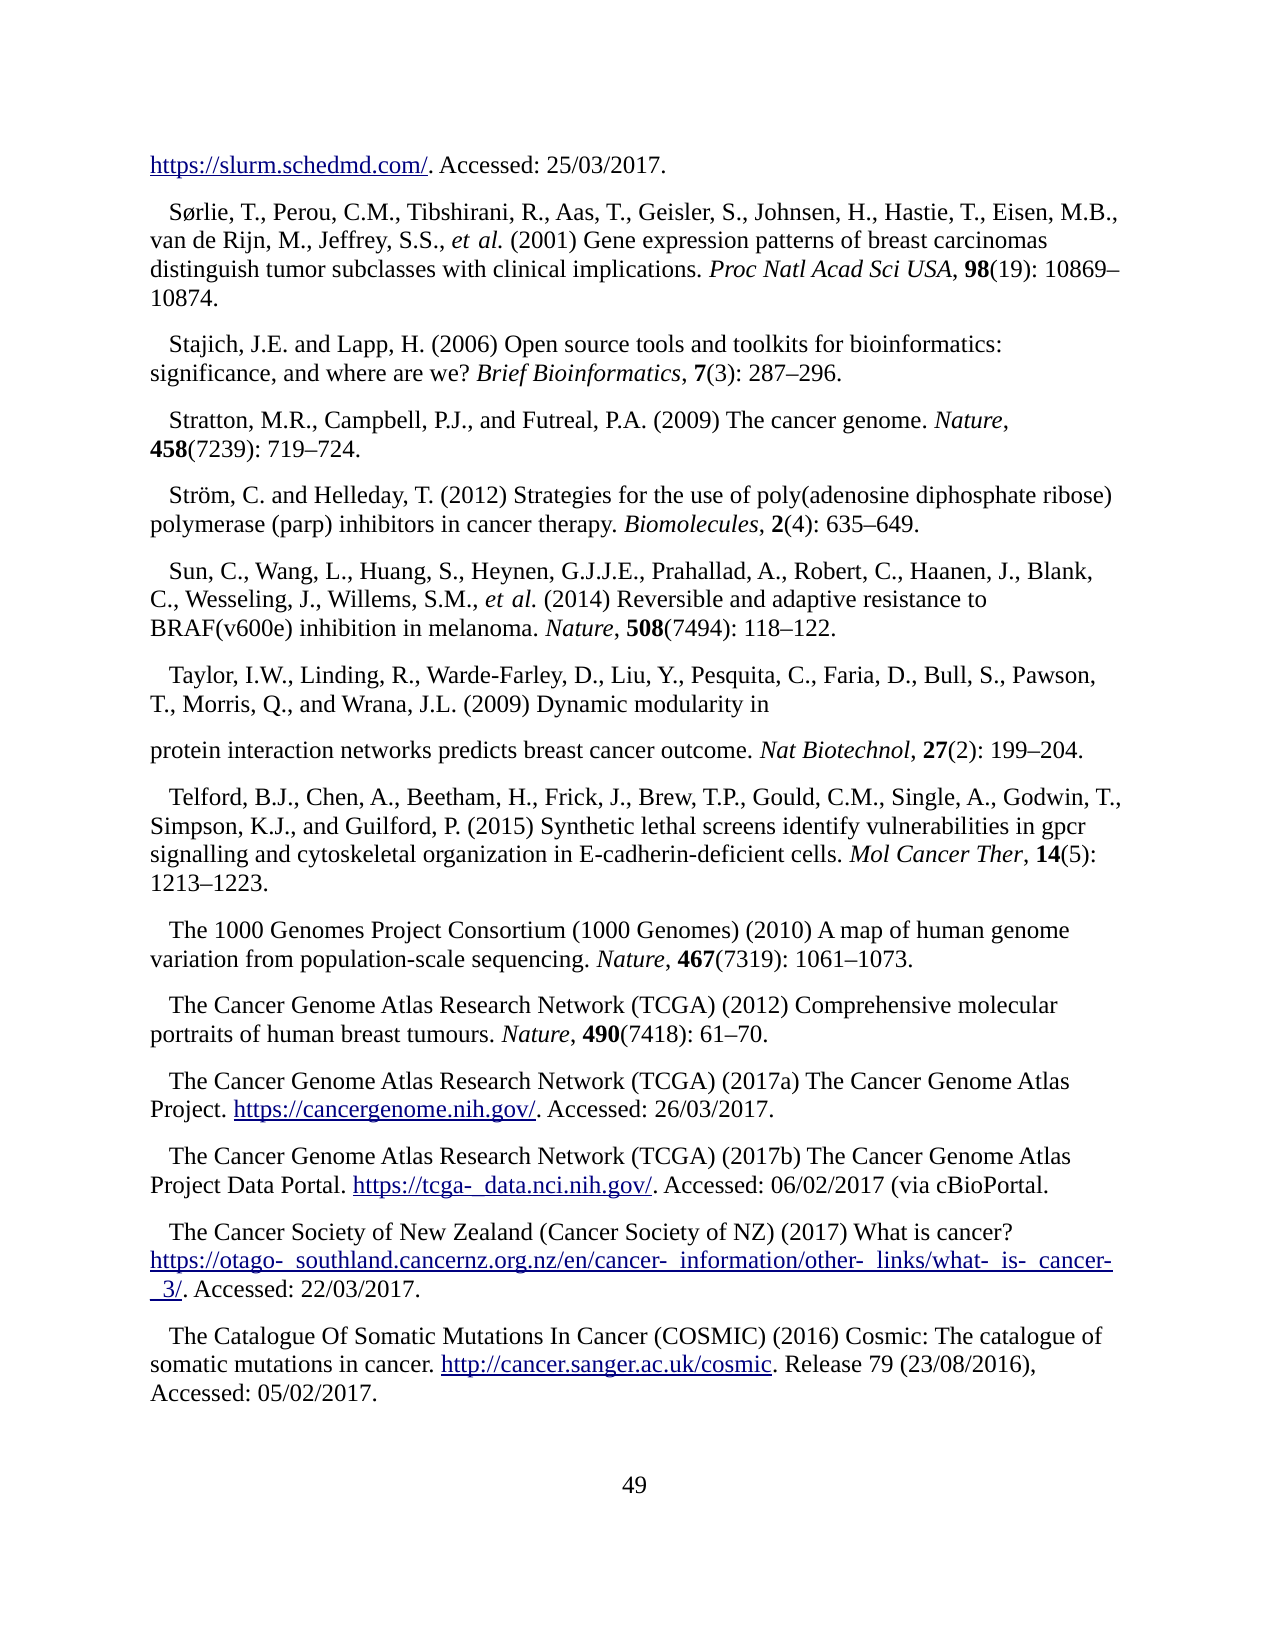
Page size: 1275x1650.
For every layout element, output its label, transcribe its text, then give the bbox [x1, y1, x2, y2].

text The Cancer Society of New Zealand (Cancer Society of NZ) (2017) What is cancer? https://otago-_southland.cancernz.org.nz/en/cancer-_information/other-_links/what-_is-_cancer-_3/. Accessed: 22/03/2017. [150, 1217, 1125, 1303]
text The Cancer Genome Atlas Research Network (TCGA) (2017b) The Cancer Genome Atlas Project Data Portal. https://tcga-_data.nci.nih.gov/. Accessed: 06/02/2017 (via cBioPortal. [150, 1141, 1125, 1199]
text Ström, C. and Helleday, T. (2012) Strategies for the use of poly(adenosine diphosphate ribose) polymerase (parp) inhibitors in cancer therapy. Biomolecules, 2(4): 635–649. [150, 480, 1125, 538]
text https://slurm.schedmd.com/. Accessed: 25/03/2017. [150, 150, 1125, 179]
text The Catalogue Of Somatic Mutations In Cancer (COSMIC) (2016) Cosmic: The catalogue of somatic mutations in cancer. http://cancer.sanger.ac.uk/cosmic. Release 79 (23/08/2016), Accessed: 05/02/2017. [150, 1321, 1125, 1407]
text Taylor, I.W., Linding, R., Warde-Farley, D., Liu, Y., Pesquita, C., Faria, D., Bull, S., Pawson, T., Morris, Q., and Wrana, J.L. (2009) Dynamic modularity in [150, 660, 1125, 717]
text Stajich, J.E. and Lapp, H. (2006) Open source tools and toolkits for bioinformatics: significance, and where are we? Brief Bioinformatics, 7(3): 287–296. [150, 329, 1125, 387]
text The Cancer Genome Atlas Research Network (TCGA) (2017a) The Cancer Genome Atlas Project. https://cancergenome.nih.gov/. Accessed: 26/03/2017. [150, 1066, 1125, 1123]
text Sørlie, T., Perou, C.M., Tibshirani, R., Aas, T., Geisler, S., Johnsen, H., Hastie, T., Eisen, M.B., van de Rijn, M., Jeffrey, S.S., et al. (2001) Gene expression patterns of breast carcinomas distinguish tumor subclasses with clinical implications. Proc Natl Acad Sci USA, 98(19): 10869–10874. [150, 197, 1125, 312]
text Telford, B.J., Chen, A., Beetham, H., Frick, J., Brew, T.P., Gould, C.M., Single, A., Godwin, T., Simpson, K.J., and Guilford, P. (2015) Synthetic lethal screens identify vulnerabilities in gpcr signalling and cytoskeletal organization in E-cadherin-deficient cells. Mol Cancer Ther, 14(5): 1213–1223. [150, 782, 1125, 897]
text The 1000 Genomes Project Consortium (1000 Genomes) (2010) A map of human genome variation from population-scale sequencing. Nature, 467(7319): 1061–1073. [150, 915, 1125, 972]
text protein interaction networks predicts breast cancer outcome. Nat Biotechnol, 27(2): 199–204. [150, 735, 1125, 764]
text The Cancer Genome Atlas Research Network (TCGA) (2012) Comprehensive molecular portraits of human breast tumours. Nature, 490(7418): 61–70. [150, 990, 1125, 1048]
text Stratton, M.R., Campbell, P.J., and Futreal, P.A. (2009) The cancer genome. Nature, 458(7239): 719–724. [150, 405, 1125, 462]
text Sun, C., Wang, L., Huang, S., Heynen, G.J.J.E., Prahallad, A., Robert, C., Haanen, J., Blank, C., Wesseling, J., Willems, S.M., et al. (2014) Reversible and adaptive resistance to BRAF(v600e) inhibition in melanoma. Nature, 508(7494): 118–122. [150, 556, 1125, 642]
